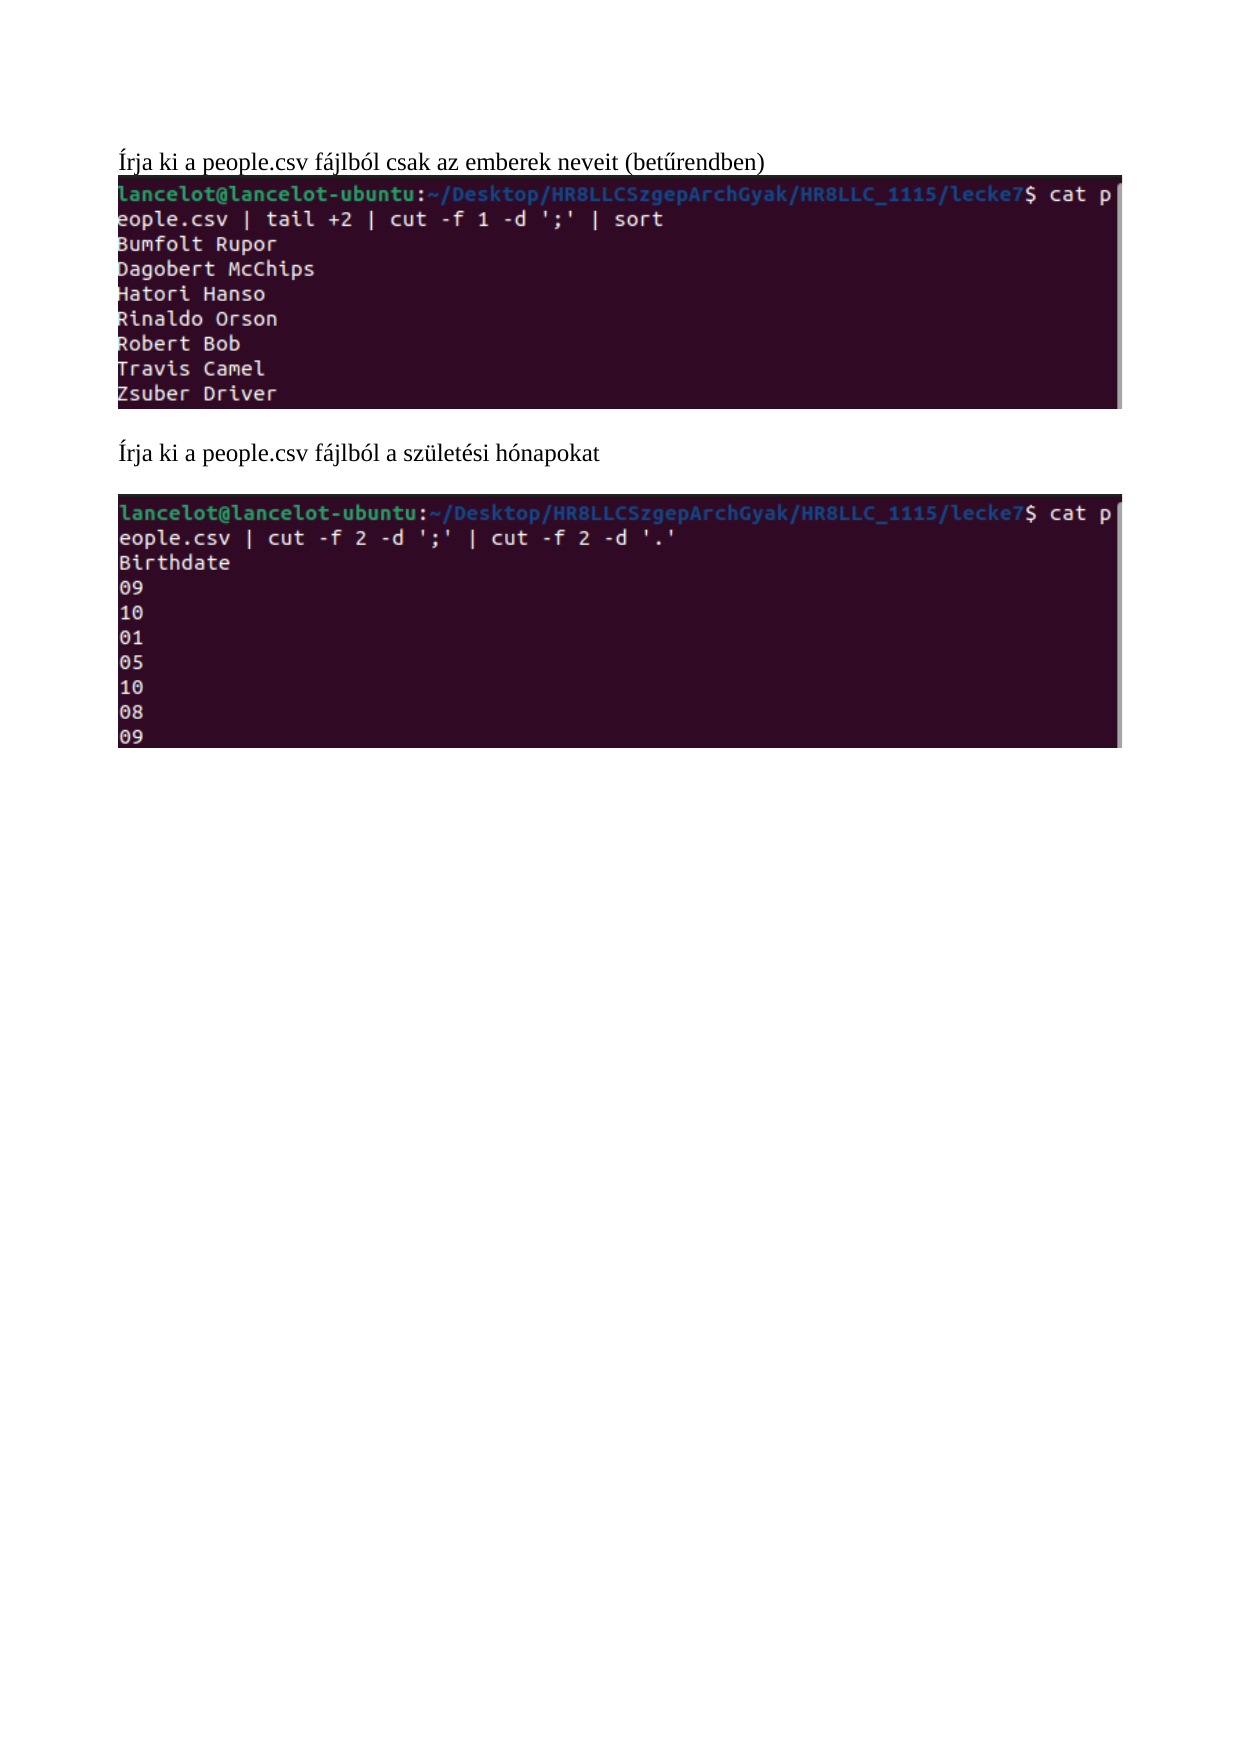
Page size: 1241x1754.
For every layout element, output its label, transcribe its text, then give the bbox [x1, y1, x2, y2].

text Írja ki a people.csv fájlból a születési hónapokat [118, 438, 1122, 466]
text Írja ki a people.csv fájlból csak az emberek neveit (betűrendben) [118, 147, 1122, 175]
picture [118, 175, 1123, 409]
picture [118, 494, 1123, 748]
